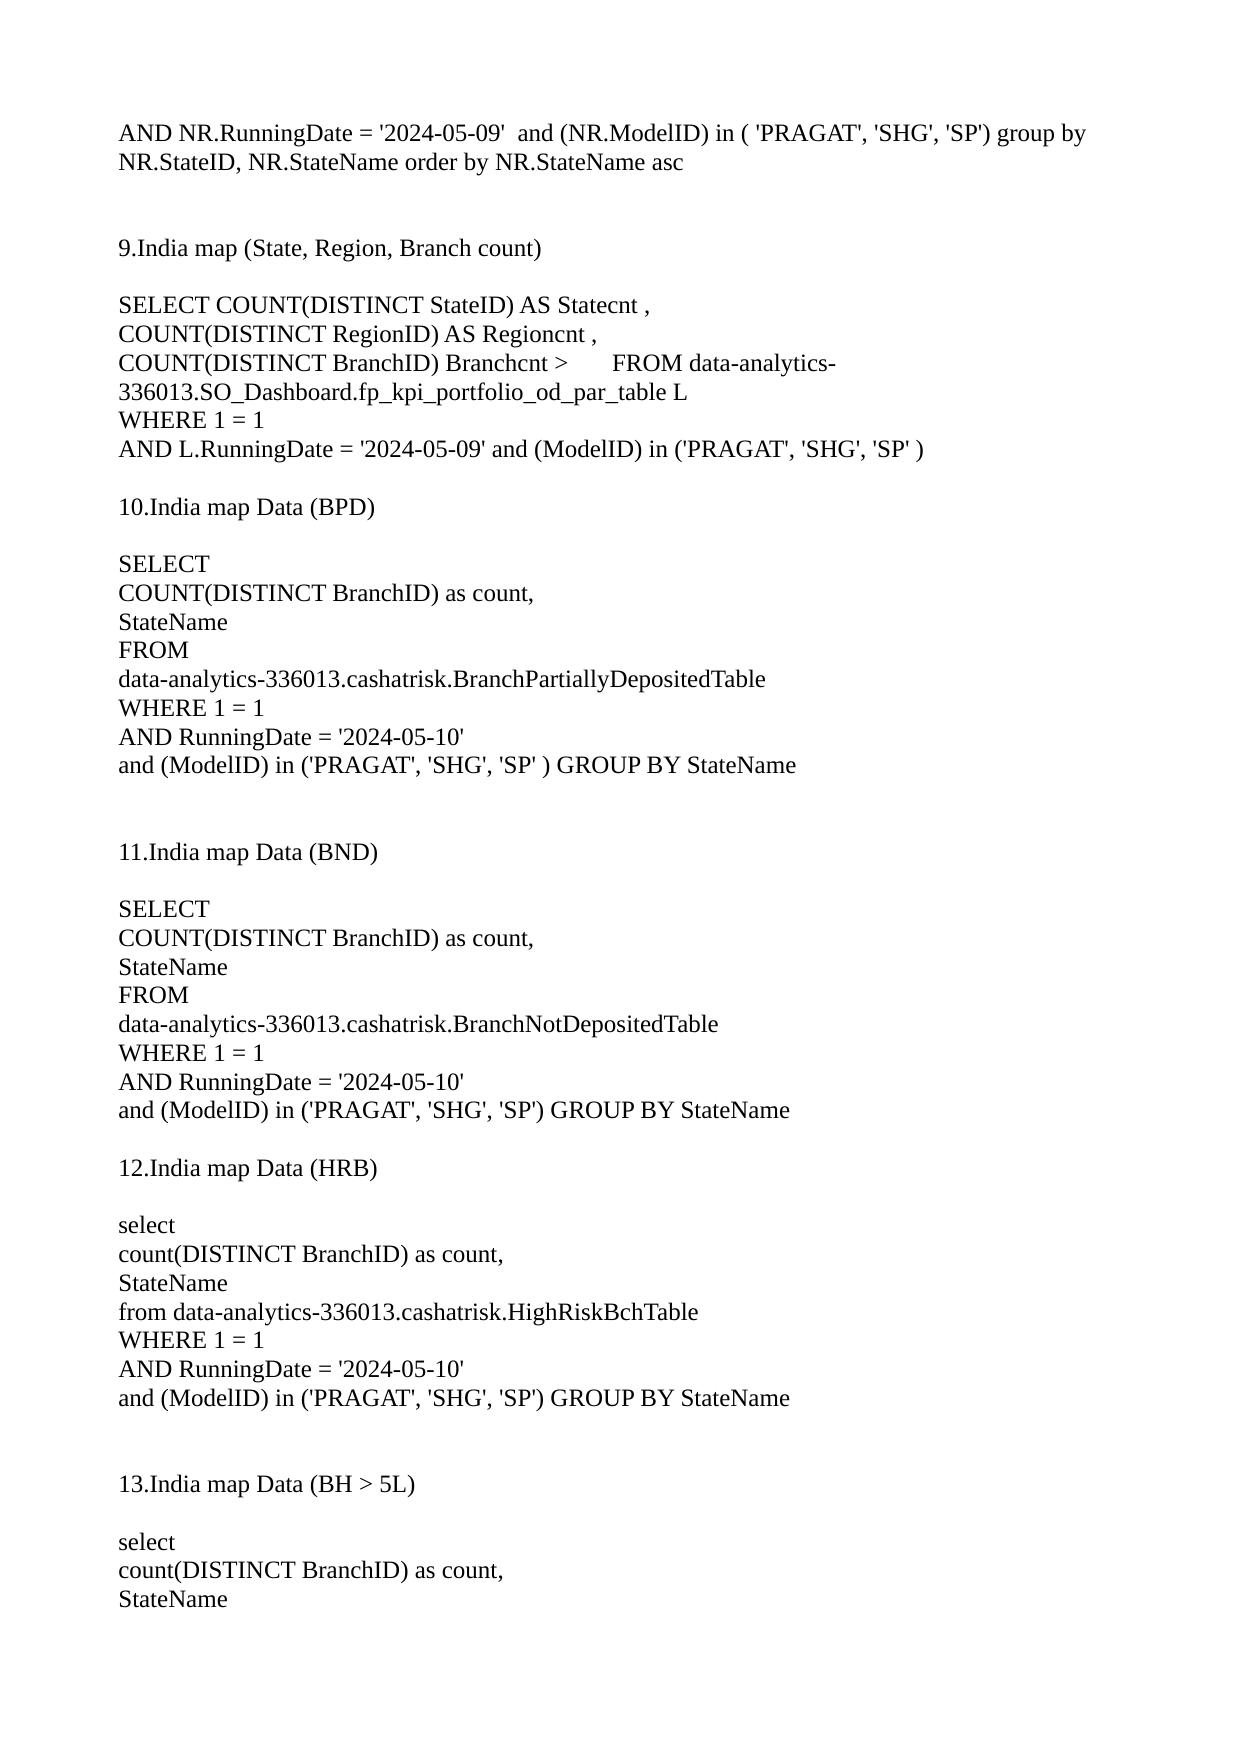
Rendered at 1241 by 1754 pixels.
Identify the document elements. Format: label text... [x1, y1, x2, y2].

text AND RunningDate = '2024-05-10' [118, 1067, 1122, 1096]
text count(DISTINCT BranchID) as count, [118, 1239, 1122, 1268]
text from data-analytics-336013.cashatrisk.HighRiskBchTable [118, 1297, 1122, 1326]
text select [118, 1211, 1122, 1239]
text StateName [118, 952, 1122, 981]
text AND RunningDate = '2024-05-10' [118, 1354, 1122, 1383]
text SELECT [118, 894, 1122, 923]
text select [118, 1527, 1122, 1556]
text AND NR.RunningDate = '2024-05-09' and (NR.ModelID) in ( 'PRAGAT', 'SHG', 'SP') group by NR.StateID, NR.StateName order by NR.StateName asc [118, 118, 1122, 176]
text 12.India map Data (HRB) [118, 1153, 1122, 1182]
text WHERE 1 = 1 [118, 693, 1122, 722]
text COUNT(DISTINCT BranchID) Branchcnt > FROM data-analytics-336013.SO_Dashboard.fp_kpi_portfolio_od_par_table L [118, 348, 1122, 406]
text 11.India map Data (BND) [118, 837, 1122, 866]
text SELECT COUNT(DISTINCT StateID) AS Statecnt , [118, 291, 1122, 319]
text StateName [118, 1268, 1122, 1297]
text and (ModelID) in ('PRAGAT', 'SHG', 'SP') GROUP BY StateName [118, 1383, 1122, 1412]
text FROM [118, 636, 1122, 664]
text 10.India map Data (BPD) [118, 492, 1122, 521]
text COUNT(DISTINCT BranchID) as count, [118, 578, 1122, 607]
text 9.India map (State, Region, Branch count) [118, 233, 1122, 262]
text StateName [118, 1584, 1122, 1613]
text AND L.RunningDate = '2024-05-09' and (ModelID) in ('PRAGAT', 'SHG', 'SP' ) [118, 434, 1122, 463]
text and (ModelID) in ('PRAGAT', 'SHG', 'SP' ) GROUP BY StateName [118, 751, 1122, 779]
text SELECT [118, 549, 1122, 578]
text and (ModelID) in ('PRAGAT', 'SHG', 'SP') GROUP BY StateName [118, 1096, 1122, 1124]
text WHERE 1 = 1 [118, 1326, 1122, 1354]
text COUNT(DISTINCT BranchID) as count, [118, 923, 1122, 952]
text AND RunningDate = '2024-05-10' [118, 722, 1122, 751]
text COUNT(DISTINCT RegionID) AS Regioncnt , [118, 319, 1122, 348]
text StateName [118, 607, 1122, 636]
text FROM [118, 981, 1122, 1009]
text WHERE 1 = 1 [118, 406, 1122, 434]
text WHERE 1 = 1 [118, 1038, 1122, 1067]
text 13.India map Data (BH > 5L) [118, 1469, 1122, 1498]
text data-analytics-336013.cashatrisk.BranchNotDepositedTable [118, 1009, 1122, 1038]
text count(DISTINCT BranchID) as count, [118, 1556, 1122, 1584]
text data-analytics-336013.cashatrisk.BranchPartiallyDepositedTable [118, 664, 1122, 693]
